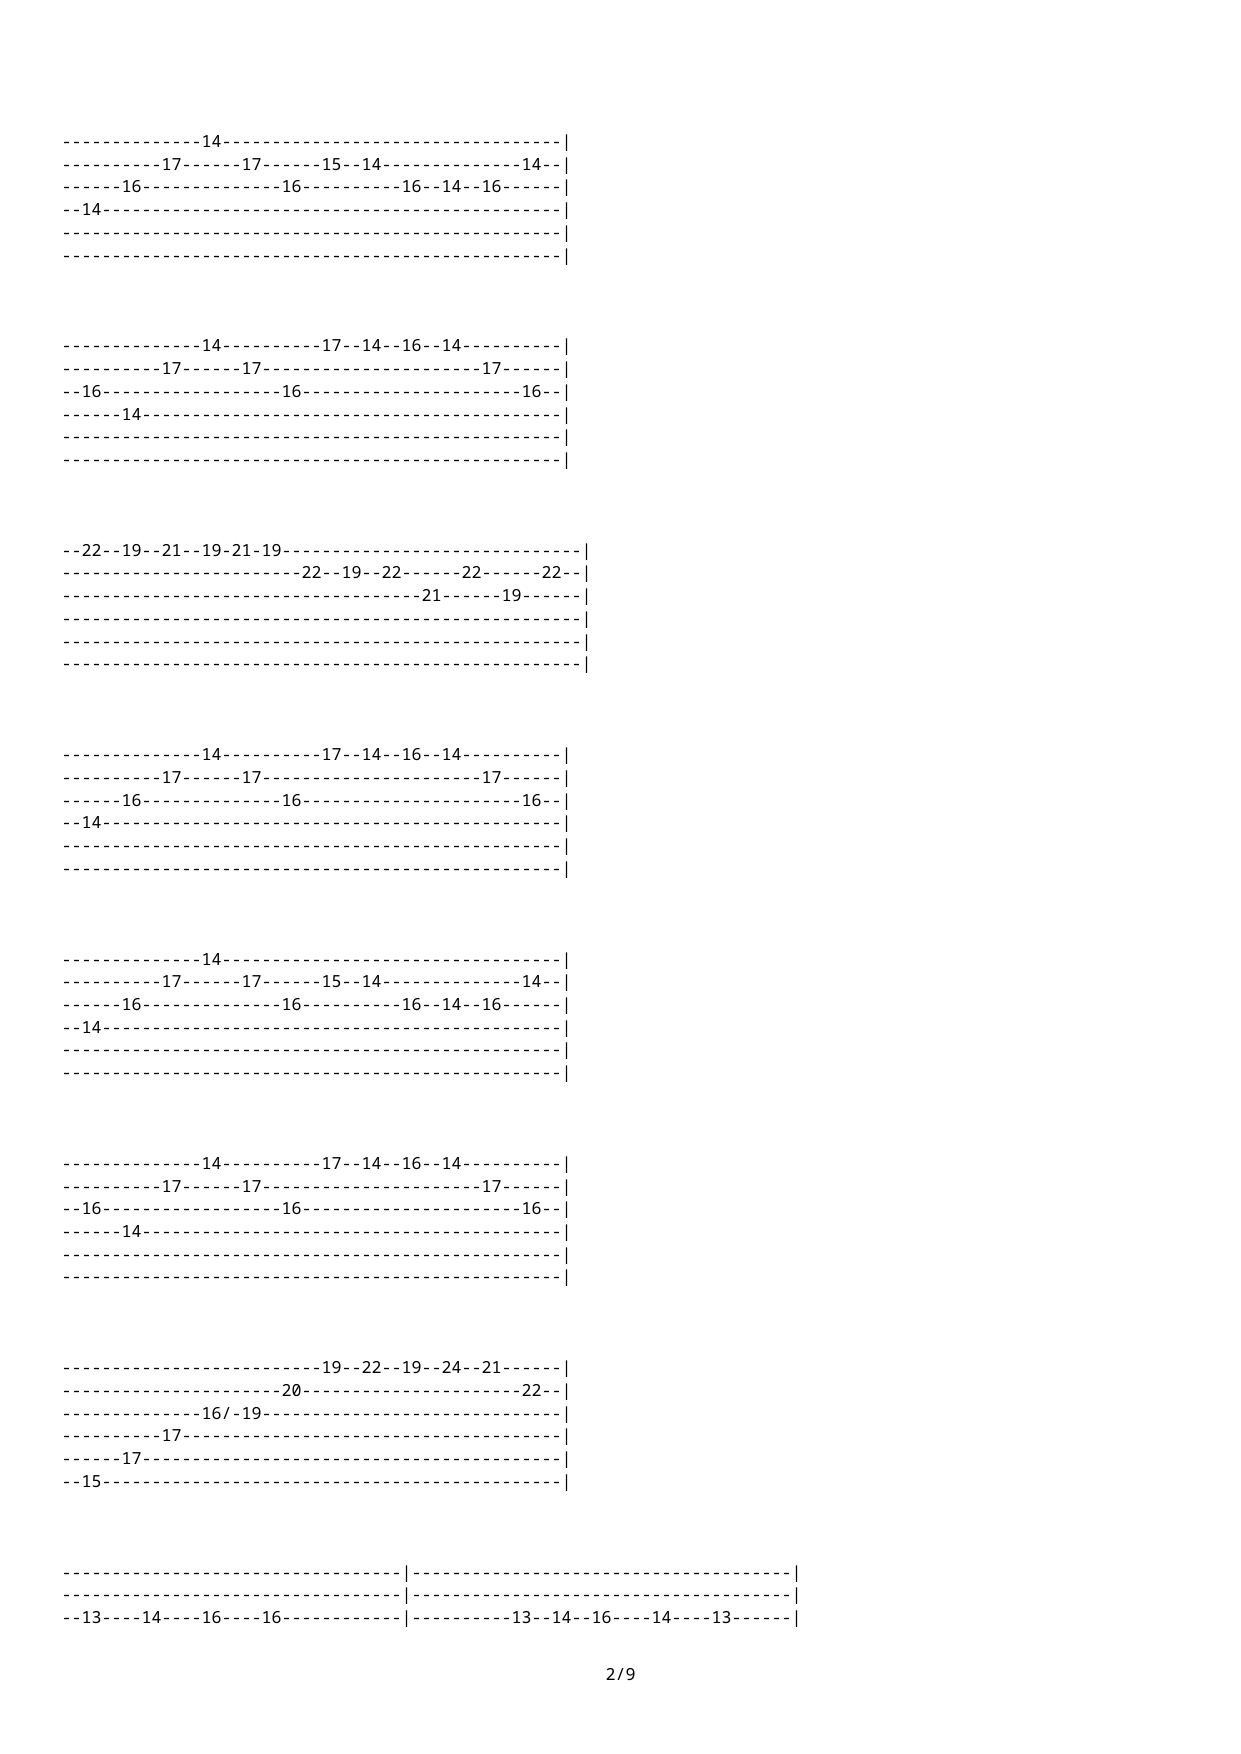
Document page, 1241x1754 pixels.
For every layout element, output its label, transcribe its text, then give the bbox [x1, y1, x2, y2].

text --------------14----------------------------------| [61, 947, 1179, 970]
text --------------14----------17--14--16--14----------| [61, 743, 1179, 765]
text --------------------------------------------------| [61, 856, 1179, 879]
text --------------------------19--22--19--24--21------| [61, 1356, 1179, 1378]
text --13----14----16----16------------|----------13--14--16----14----13------| [61, 1606, 1179, 1628]
text ----------------------20----------------------22--| [61, 1378, 1179, 1401]
text --------------------------------------------------| [61, 1061, 1179, 1083]
text ------------------------------------21------19------| [61, 584, 1179, 606]
text ----------------------------------------------------| [61, 606, 1179, 629]
text --------------14----------------------------------| [61, 129, 1179, 152]
text --------------16/-19------------------------------| [61, 1401, 1179, 1424]
text ----------------------------------|--------------------------------------| [61, 1560, 1179, 1583]
text --16------------------16----------------------16--| [61, 379, 1179, 402]
text ----------17------17----------------------17------| [61, 357, 1179, 379]
text ----------17------17----------------------17------| [61, 765, 1179, 788]
text --------------------------------------------------| [61, 243, 1179, 266]
text --16------------------16----------------------16--| [61, 1197, 1179, 1219]
text --22--19--21--19-21-19------------------------------| [61, 538, 1179, 561]
text --------------------------------------------------| [61, 425, 1179, 447]
text ------14------------------------------------------| [61, 402, 1179, 425]
text ----------17------17------15--14--------------14--| [61, 152, 1179, 175]
text ----------------------------------------------------| [61, 652, 1179, 674]
text ------14------------------------------------------| [61, 1219, 1179, 1242]
text ------16--------------16----------16--14--16------| [61, 992, 1179, 1015]
text --15----------------------------------------------| [61, 1469, 1179, 1492]
text ------16--------------16----------------------16--| [61, 788, 1179, 811]
text ------17------------------------------------------| [61, 1447, 1179, 1469]
text ------------------------22--19--22------22------22--| [61, 561, 1179, 584]
text ----------------------------------|--------------------------------------| [61, 1583, 1179, 1606]
text ----------17------17------15--14--------------14--| [61, 970, 1179, 992]
text ----------17------17----------------------17------| [61, 1174, 1179, 1197]
text --------------------------------------------------| [61, 1242, 1179, 1265]
text --------------------------------------------------| [61, 220, 1179, 243]
text --------------------------------------------------| [61, 833, 1179, 856]
text --14----------------------------------------------| [61, 811, 1179, 833]
text --------------14----------17--14--16--14----------| [61, 1151, 1179, 1174]
text --------------------------------------------------| [61, 447, 1179, 470]
text ----------17--------------------------------------| [61, 1424, 1179, 1447]
text ----------------------------------------------------| [61, 629, 1179, 652]
text --------------14----------17--14--16--14----------| [61, 334, 1179, 357]
text ------16--------------16----------16--14--16------| [61, 175, 1179, 198]
text --14----------------------------------------------| [61, 198, 1179, 220]
text --14----------------------------------------------| [61, 1015, 1179, 1038]
text --------------------------------------------------| [61, 1038, 1179, 1061]
text --------------------------------------------------| [61, 1265, 1179, 1288]
